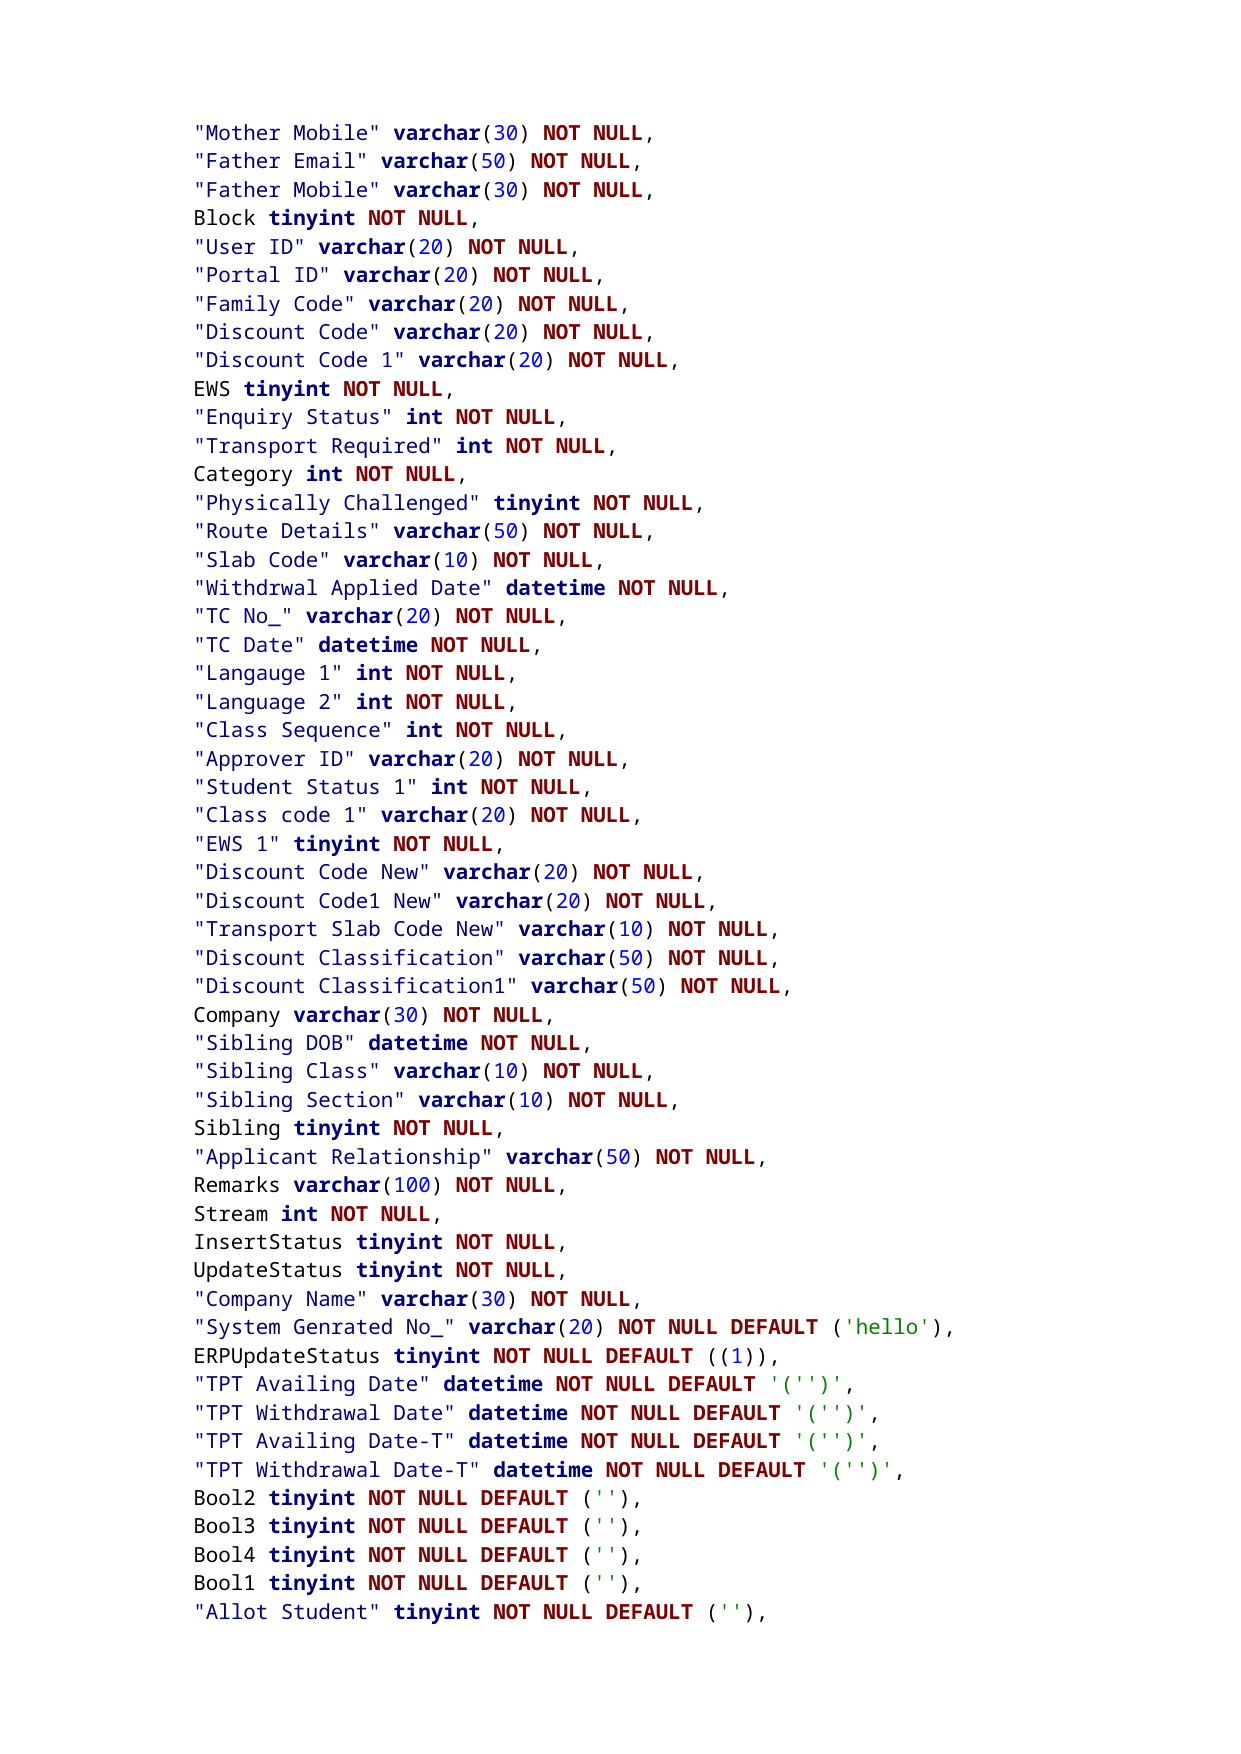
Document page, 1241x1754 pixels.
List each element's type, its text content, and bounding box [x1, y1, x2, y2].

text "Slab Code" varchar(10) NOT NULL, [118, 545, 1122, 573]
text "Language 2" int NOT NULL, [118, 687, 1122, 715]
text Sibling tinyint NOT NULL, [118, 1113, 1122, 1142]
text "Withdrwal Applied Date" datetime NOT NULL, [118, 573, 1122, 602]
text "Company Name" varchar(30) NOT NULL, [118, 1284, 1122, 1312]
text Stream int NOT NULL, [118, 1199, 1122, 1227]
text "Portal ID" varchar(20) NOT NULL, [118, 260, 1122, 289]
text "Family Code" varchar(20) NOT NULL, [118, 289, 1122, 317]
text "EWS 1" tinyint NOT NULL, [118, 829, 1122, 857]
text "Transport Slab Code New" varchar(10) NOT NULL, [118, 914, 1122, 943]
text Bool3 tinyint NOT NULL DEFAULT (''), [118, 1512, 1122, 1540]
text ERPUpdateStatus tinyint NOT NULL DEFAULT ((1)), [118, 1341, 1122, 1369]
text "Class Sequence" int NOT NULL, [118, 715, 1122, 744]
text "Langauge 1" int NOT NULL, [118, 658, 1122, 687]
text "Physically Challenged" tinyint NOT NULL, [118, 488, 1122, 516]
text "Enquiry Status" int NOT NULL, [118, 402, 1122, 431]
text "Discount Code New" varchar(20) NOT NULL, [118, 857, 1122, 886]
text "Class code 1" varchar(20) NOT NULL, [118, 801, 1122, 829]
text "Mother Mobile" varchar(30) NOT NULL, [118, 118, 1122, 147]
text "TPT Availing Date-T" datetime NOT NULL DEFAULT '('')', [118, 1426, 1122, 1455]
text Bool4 tinyint NOT NULL DEFAULT (''), [118, 1540, 1122, 1568]
text "Applicant Relationship" varchar(50) NOT NULL, [118, 1142, 1122, 1170]
text "Approver ID" varchar(20) NOT NULL, [118, 744, 1122, 772]
text InsertStatus tinyint NOT NULL, [118, 1227, 1122, 1256]
text "TPT Withdrawal Date-T" datetime NOT NULL DEFAULT '('')', [118, 1455, 1122, 1483]
text Remarks varchar(100) NOT NULL, [118, 1170, 1122, 1199]
text "TPT Withdrawal Date" datetime NOT NULL DEFAULT '('')', [118, 1398, 1122, 1426]
text "Route Details" varchar(50) NOT NULL, [118, 516, 1122, 545]
text "Discount Classification" varchar(50) NOT NULL, [118, 943, 1122, 971]
text "Discount Classification1" varchar(50) NOT NULL, [118, 971, 1122, 1000]
text "TC Date" datetime NOT NULL, [118, 630, 1122, 658]
text UpdateStatus tinyint NOT NULL, [118, 1256, 1122, 1284]
text "Father Email" varchar(50) NOT NULL, [118, 147, 1122, 175]
text "User ID" varchar(20) NOT NULL, [118, 232, 1122, 260]
text "Discount Code1 New" varchar(20) NOT NULL, [118, 886, 1122, 914]
text "Discount Code 1" varchar(20) NOT NULL, [118, 346, 1122, 374]
text "Discount Code" varchar(20) NOT NULL, [118, 317, 1122, 346]
text Bool1 tinyint NOT NULL DEFAULT (''), [118, 1568, 1122, 1597]
text Block tinyint NOT NULL, [118, 203, 1122, 232]
text "Sibling Section" varchar(10) NOT NULL, [118, 1085, 1122, 1113]
text "Sibling Class" varchar(10) NOT NULL, [118, 1057, 1122, 1085]
text Category int NOT NULL, [118, 459, 1122, 488]
text "Student Status 1" int NOT NULL, [118, 772, 1122, 801]
text "TC No_" varchar(20) NOT NULL, [118, 602, 1122, 630]
text "Father Mobile" varchar(30) NOT NULL, [118, 175, 1122, 203]
text "Sibling DOB" datetime NOT NULL, [118, 1028, 1122, 1057]
text "System Genrated No_" varchar(20) NOT NULL DEFAULT ('hello'), [118, 1312, 1122, 1341]
text Bool2 tinyint NOT NULL DEFAULT (''), [118, 1483, 1122, 1512]
text EWS tinyint NOT NULL, [118, 374, 1122, 402]
text Company varchar(30) NOT NULL, [118, 1000, 1122, 1028]
text "Allot Student" tinyint NOT NULL DEFAULT (''), [118, 1597, 1122, 1625]
text "TPT Availing Date" datetime NOT NULL DEFAULT '('')', [118, 1369, 1122, 1398]
text "Transport Required" int NOT NULL, [118, 431, 1122, 459]
